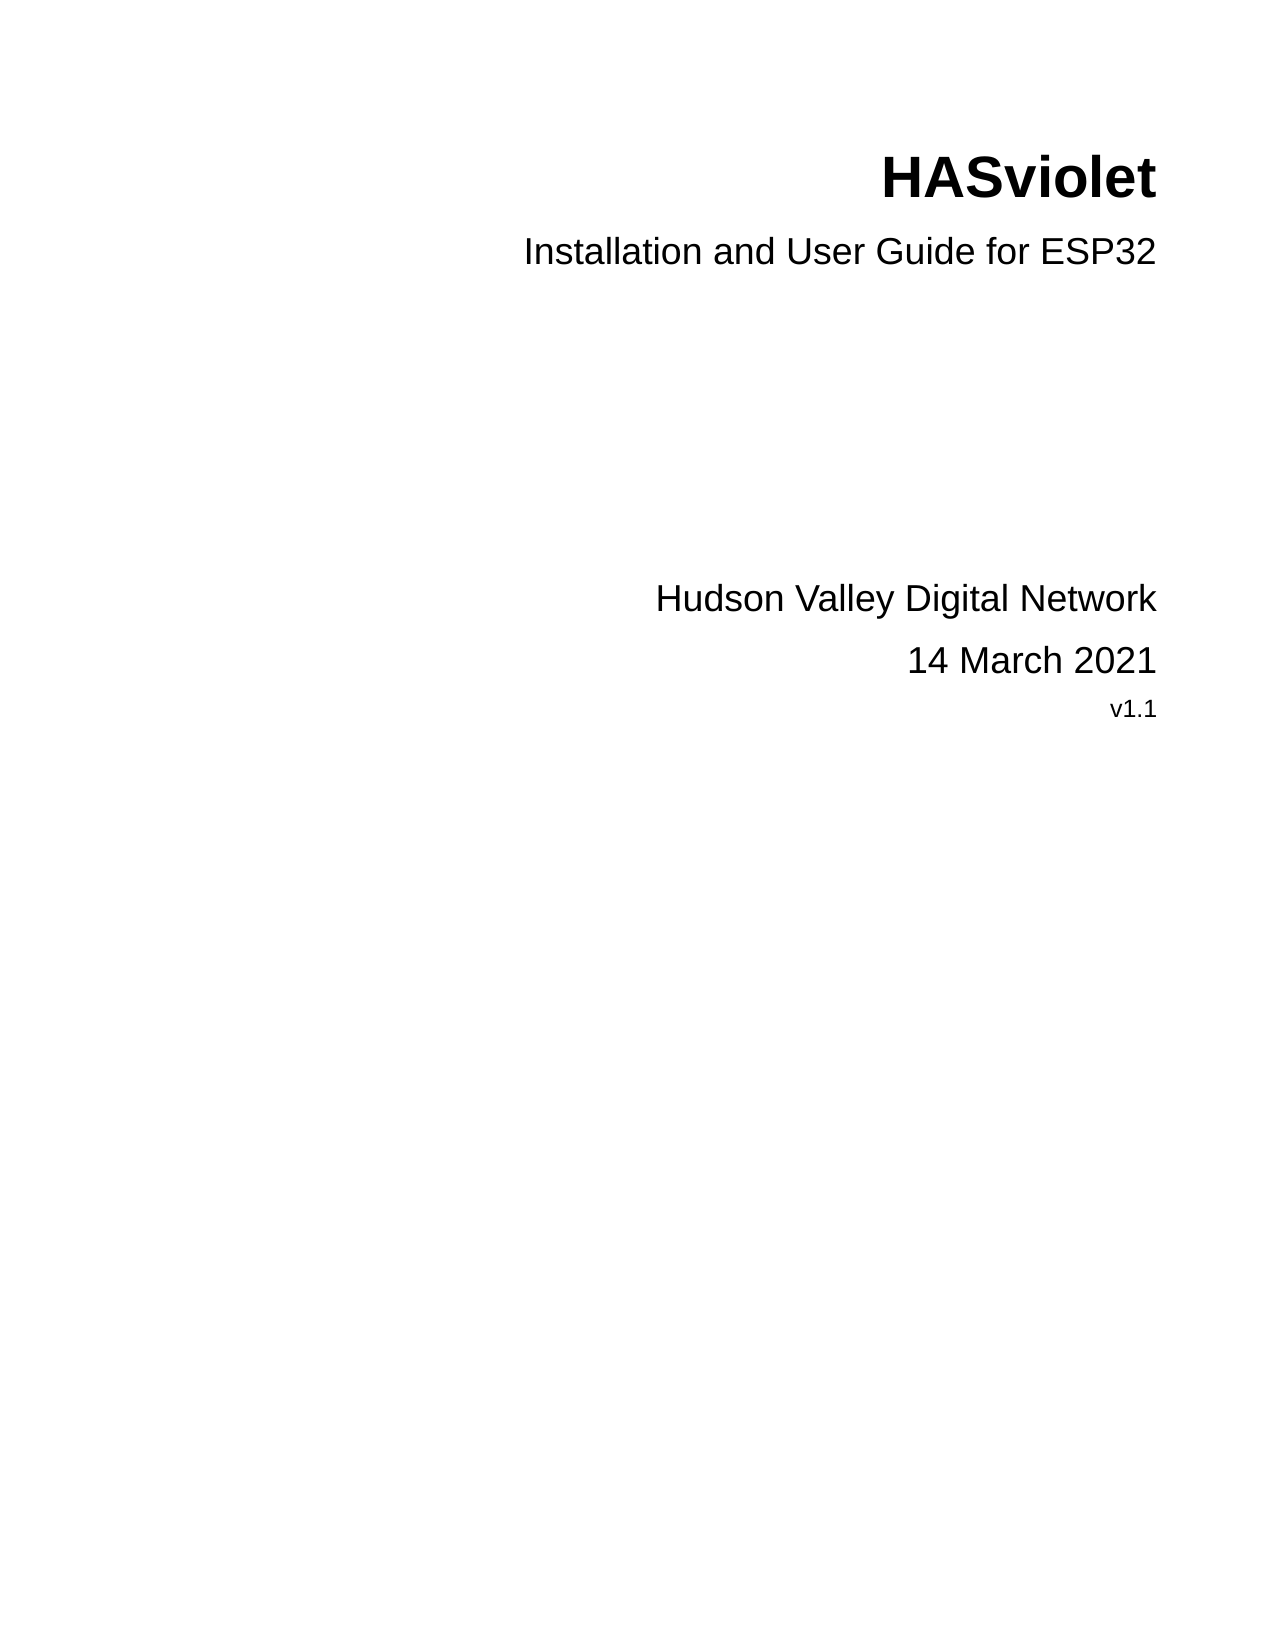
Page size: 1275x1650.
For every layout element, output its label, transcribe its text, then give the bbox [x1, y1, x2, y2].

subtitle 14 March 2021 [118, 638, 1157, 681]
title HASviolet [118, 143, 1157, 210]
subtitle Hudson Valley Digital Network [118, 576, 1157, 619]
subtitle Installation and User Guide for ESP32 [118, 229, 1157, 272]
text v1.1 [118, 694, 1157, 723]
